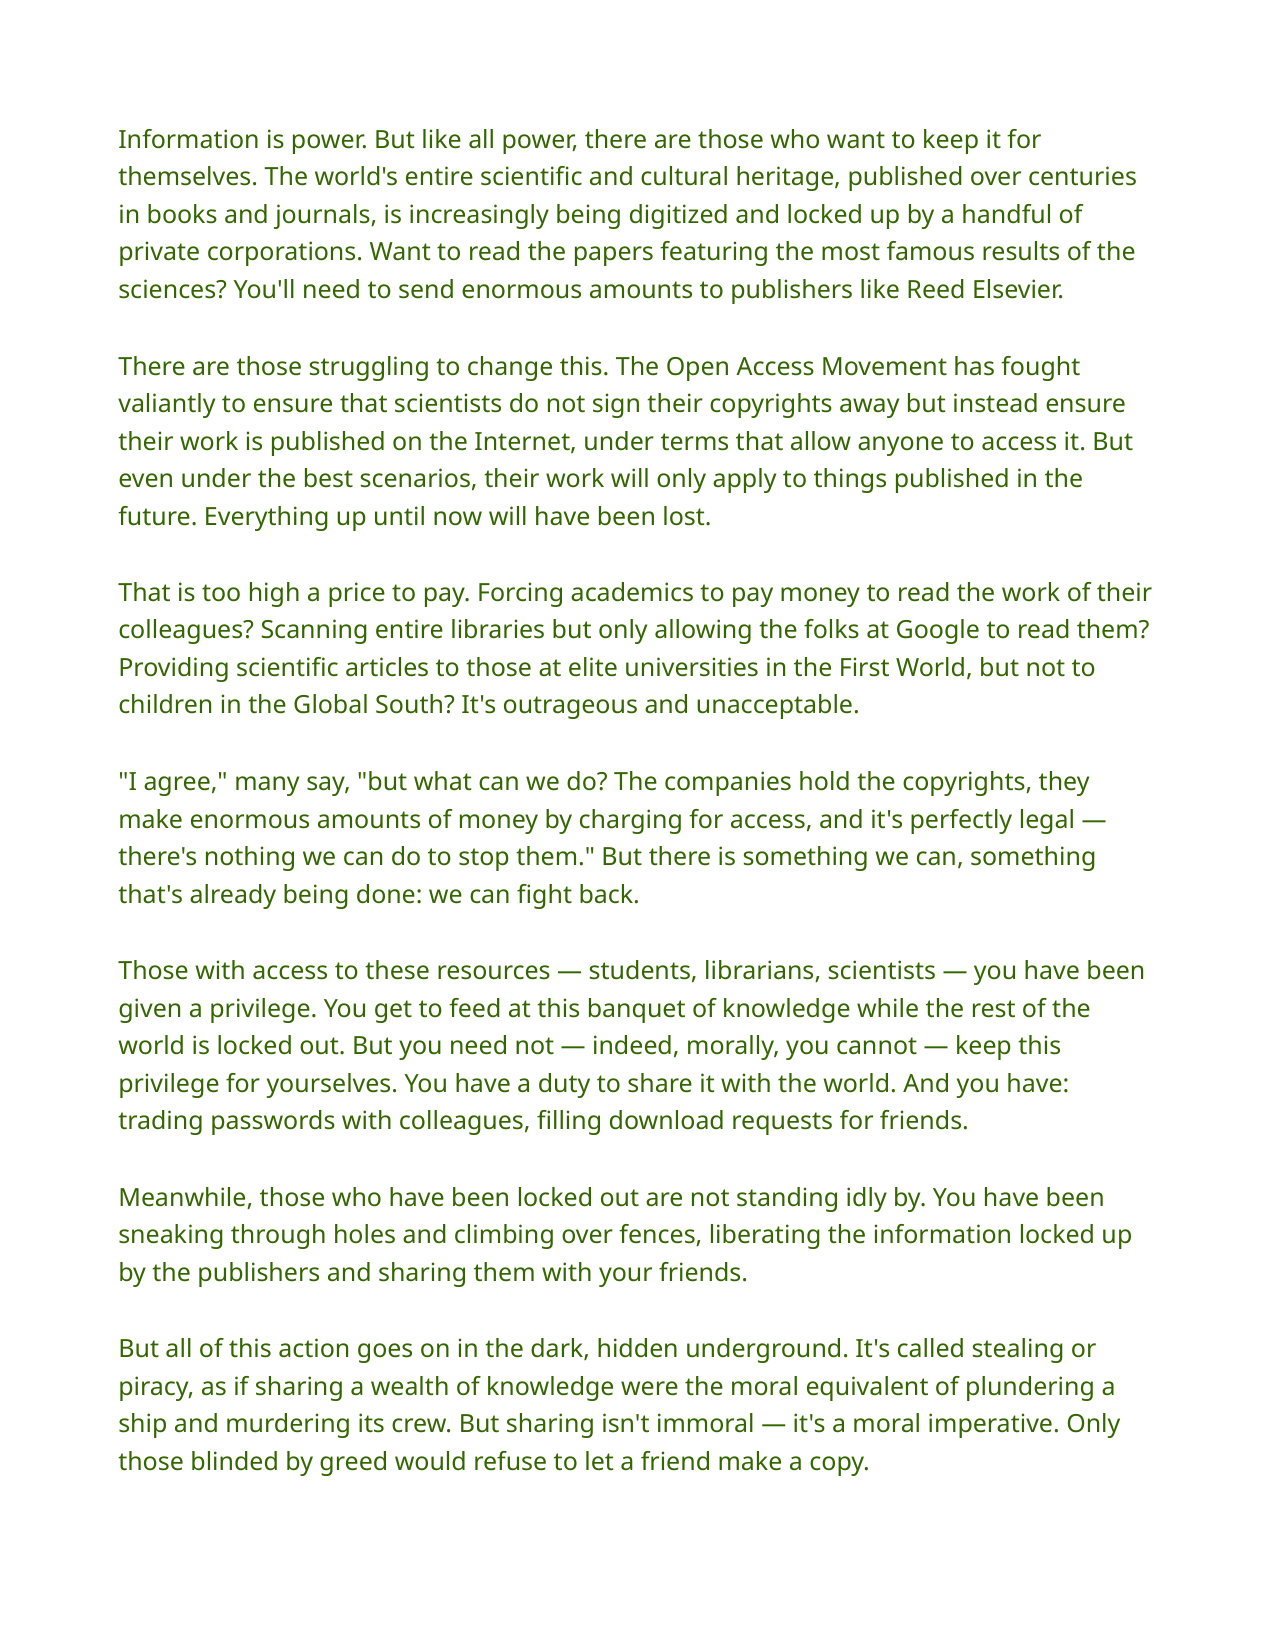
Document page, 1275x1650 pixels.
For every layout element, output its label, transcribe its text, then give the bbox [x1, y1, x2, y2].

text Information is power. But like all power, there are those who want to keep it for themselves. The world's entire scientific and cultural heritage, published over centuries in books and journals, is increasingly being digitized and locked up by a handful of private corporations. Want to read the papers featuring the most famous results of the sciences? You'll need to send enormous amounts to publishers like Reed Elsevier. [118, 118, 1157, 306]
text Those with access to these resources — students, librarians, scientists — you have been given a privilege. You get to feed at this banquet of knowledge while the rest of the world is locked out. But you need not — indeed, morally, you cannot — keep this privilege for yourselves. You have a duty to share it with the world. And you have: trading passwords with colleagues, filling download requests for friends. [118, 949, 1157, 1137]
text Meanwhile, those who have been locked out are not standing idly by. You have been sneaking through holes and climbing over fences, liberating the information locked up by the publishers and sharing them with your friends. [118, 1176, 1157, 1288]
text That is too high a price to pay. Forcing academics to pay money to read the work of their colleagues? Scanning entire libraries but only allowing the folks at Google to read them? Providing scientific articles to those at elite universities in the First World, but not to children in the Global South? It's outrageous and unacceptable. [118, 571, 1157, 721]
text "I agree," many say, "but what can we do? The companies hold the copyrights, they make enormous amounts of money by charging for access, and it's perfectly legal — there's nothing we can do to stop them." But there is something we can, something that's already being done: we can fight back. [118, 760, 1157, 910]
text There are those struggling to change this. The Open Access Movement has fought valiantly to ensure that scientists do not sign their copyrights away but instead ensure their work is published on the Internet, under terms that allow anyone to access it. But even under the best scenarios, their work will only apply to things published in the future. Everything up until now will have been lost. [118, 345, 1157, 532]
text But all of this action goes on in the dark, hidden underground. It's called stealing or piracy, as if sharing a wealth of knowledge were the moral equivalent of plundering a ship and murdering its crew. But sharing isn't immoral — it's a moral imperative. Only those blinded by greed would refuse to let a friend make a copy. [118, 1327, 1157, 1477]
